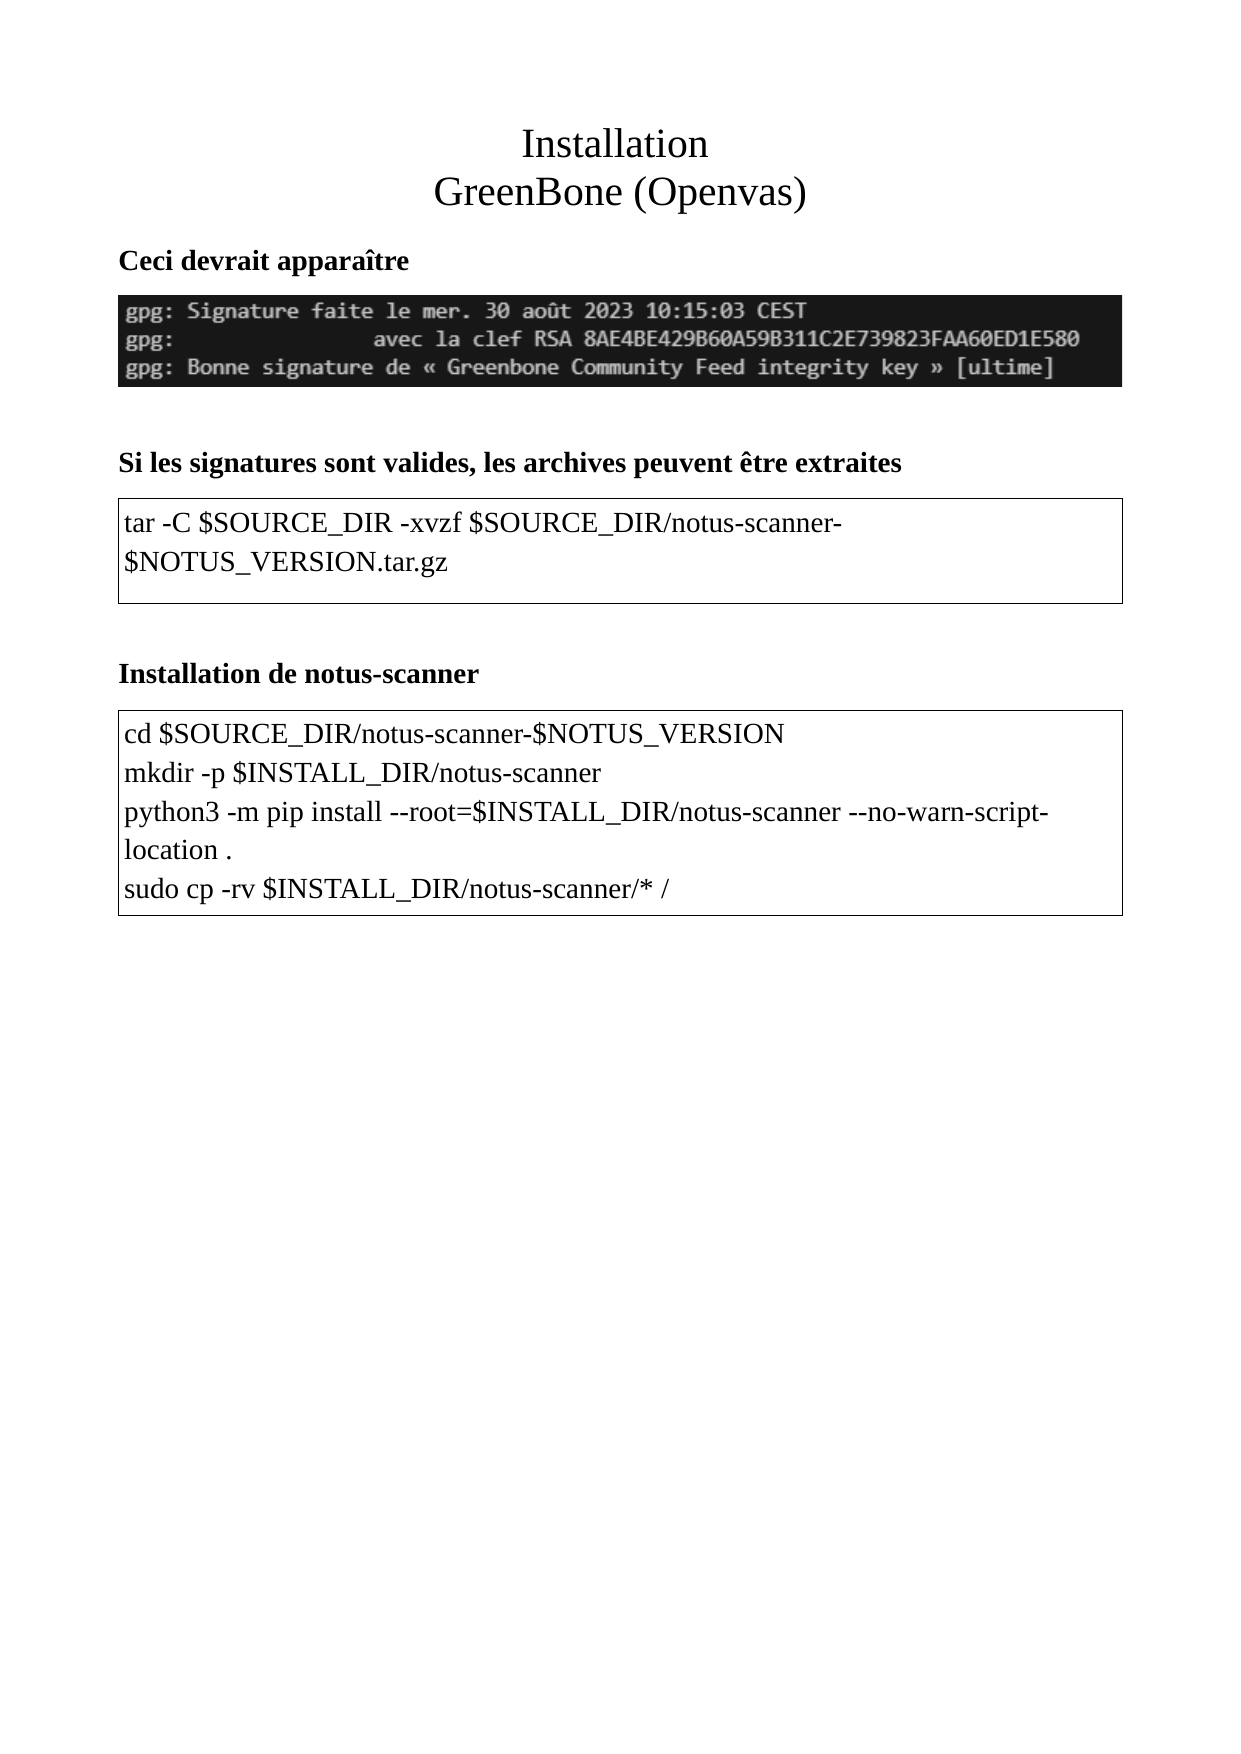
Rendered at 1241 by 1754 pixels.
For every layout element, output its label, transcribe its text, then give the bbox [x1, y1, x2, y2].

picture [118, 295, 1123, 387]
table_header cd $SOURCE_DIR/notus-scanner-$NOTUS_VERSION mkdir -p $INSTALL_DIR/notus-scanner python3 -m pip install --root=$INSTALL_DIR/notus-scanner --no-warn-script-location . sudo cp -rv $INSTALL_DIR/notus-scanner/* / [119, 711, 1122, 915]
text Si les signatures sont valides, les archives peuvent être extraites [118, 445, 1122, 479]
text Ceci devrait apparaître [118, 243, 1122, 277]
text Installation de notus-scanner [118, 657, 1122, 690]
table_header tar -C $SOURCE_DIR -xvzf $SOURCE_DIR/notus-scanner-$NOTUS_VERSION.tar.gz [119, 499, 1122, 602]
